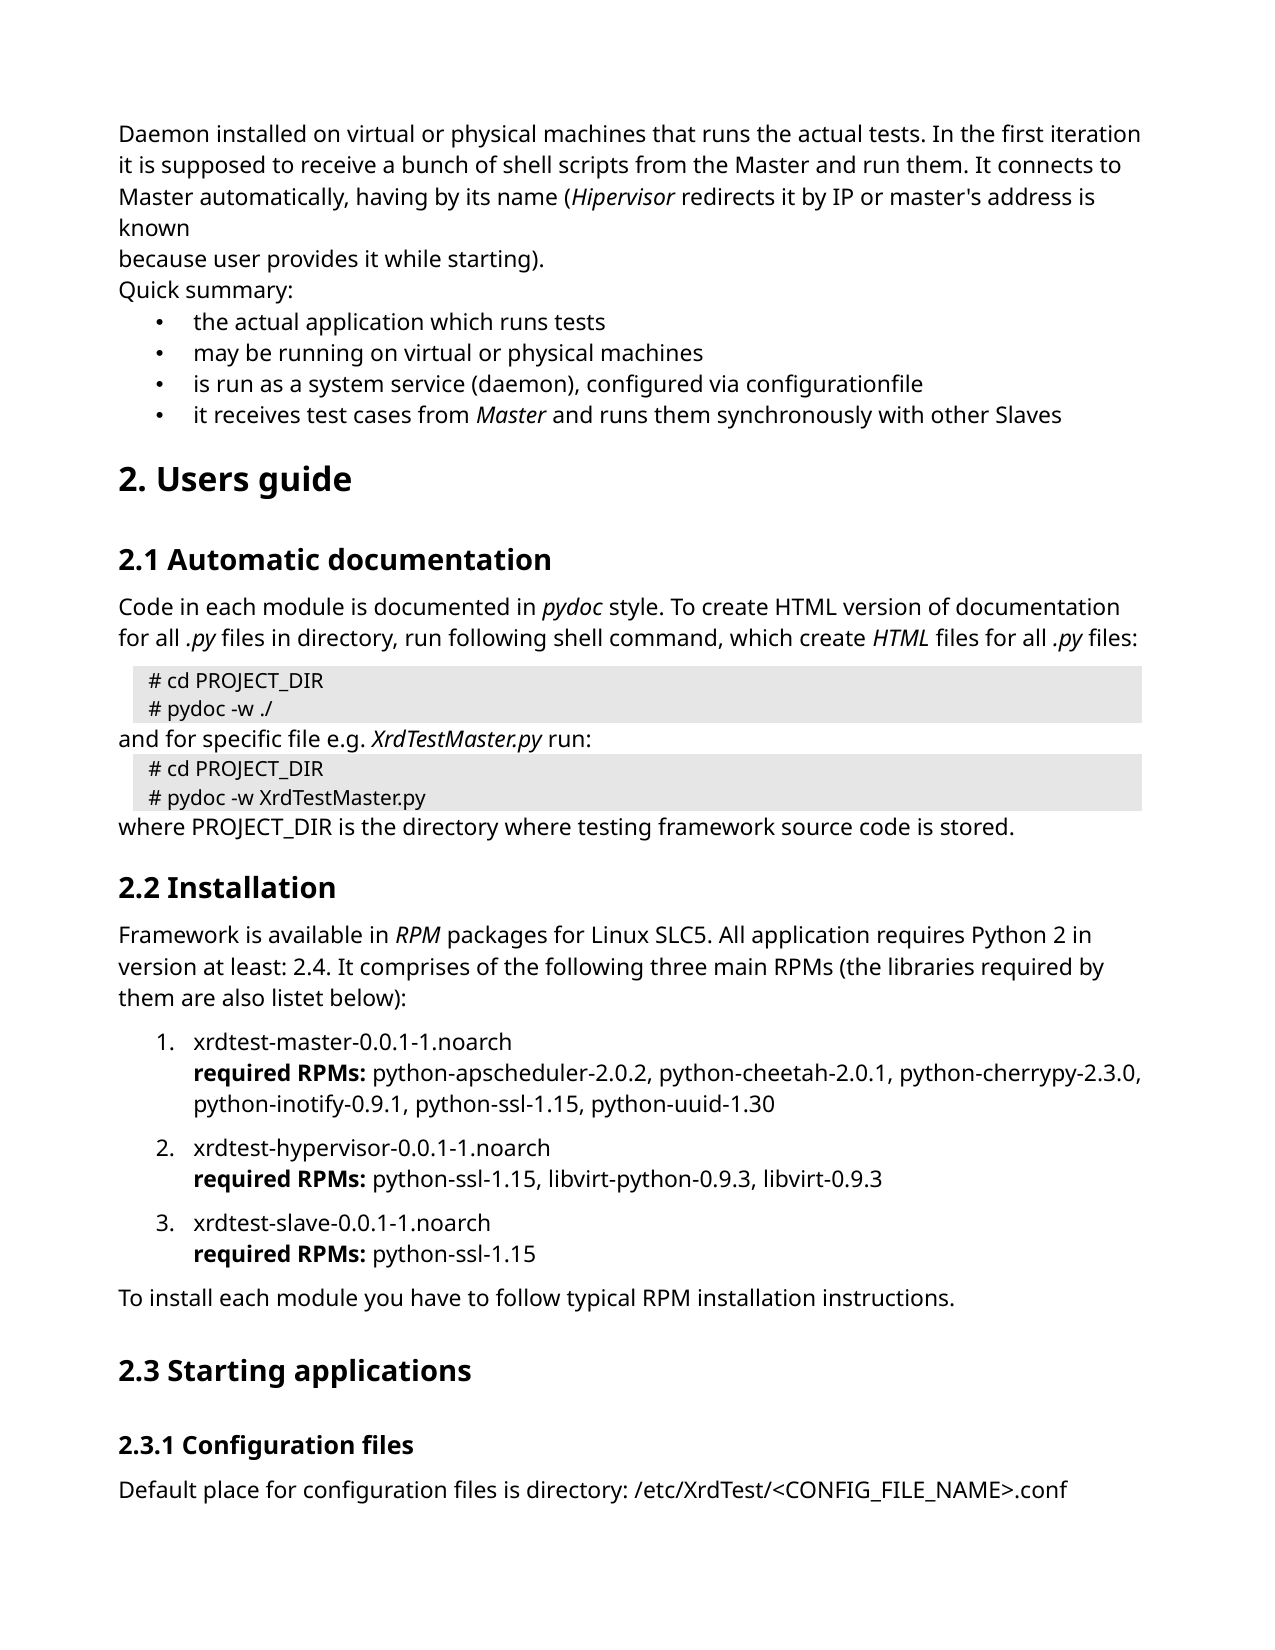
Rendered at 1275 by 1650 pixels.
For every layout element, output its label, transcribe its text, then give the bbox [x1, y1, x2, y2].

list the actual application which runs tests [156, 306, 1157, 337]
list xrdtest-master-0.0.1-1.noarch required RPMs: python-apscheduler-2.0.2, python-cheetah-2.0.1, python-cherrypy-2.3.0, python-inotify-0.9.1, python-ssl-1.15, python-uuid-1.30 [156, 1026, 1157, 1119]
text # pydoc -w XrdTestMaster.py [133, 783, 1142, 811]
subtitle 2.3 Starting applications [118, 1351, 1157, 1390]
text # pydoc -w ./ [133, 694, 1142, 723]
subtitle 2.2 Installation [118, 867, 1157, 907]
list xrdtest-hypervisor-0.0.1-1.noarch required RPMs: python-ssl-1.15, libvirt-python-0.9.3, libvirt-0.9.3 [156, 1132, 1157, 1194]
text To install each module you have to follow typical RPM installation instructions. [118, 1282, 1157, 1313]
list xrdtest-slave-0.0.1-1.noarch required RPMs: python-ssl-1.15 [156, 1207, 1157, 1269]
text # cd PROJECT_DIR [133, 666, 1142, 694]
text Code in each module is documented in pydoc style. To create HTML version of documentation for all .py files in directory, run following shell command, which create HTML files for all .py files: [118, 591, 1157, 653]
text where PROJECT_DIR is the directory where testing framework source code is stored. [118, 811, 1157, 842]
text and for specific file e.g. XrdTestMaster.py run: [118, 723, 1157, 754]
list is run as a system service (daemon), configured via configurationfile [156, 368, 1157, 399]
text Quick summary: [118, 274, 1157, 306]
subtitle 2.3.1 Configuration files [118, 1428, 1157, 1462]
text Daemon installed on virtual or physical machines that runs the actual tests. In the first iteration it is supposed to receive a bunch of shell scripts from the Master and run them. It connects to Master automatically, having by its name (Hipervisor redirects it by IP or master's address is known [118, 118, 1157, 243]
subtitle 2. Users guide [118, 456, 1157, 501]
text Framework is available in RPM packages for Linux SLC5. All application requires Python 2 in version at least: 2.4. It comprises of the following three main RPMs (the libraries required by them are also listet below): [118, 919, 1157, 1013]
subtitle 2.1 Automatic documentation [118, 539, 1157, 578]
text because user provides it while starting). [118, 243, 1157, 274]
text Default place for configuration files is directory: /etc/XrdTest/<CONFIG_FILE_NAME>.conf [118, 1474, 1157, 1506]
list it receives test cases from Master and runs them synchronously with other Slaves [156, 399, 1157, 431]
list may be running on virtual or physical machines [156, 337, 1157, 368]
text # cd PROJECT_DIR [133, 754, 1142, 783]
